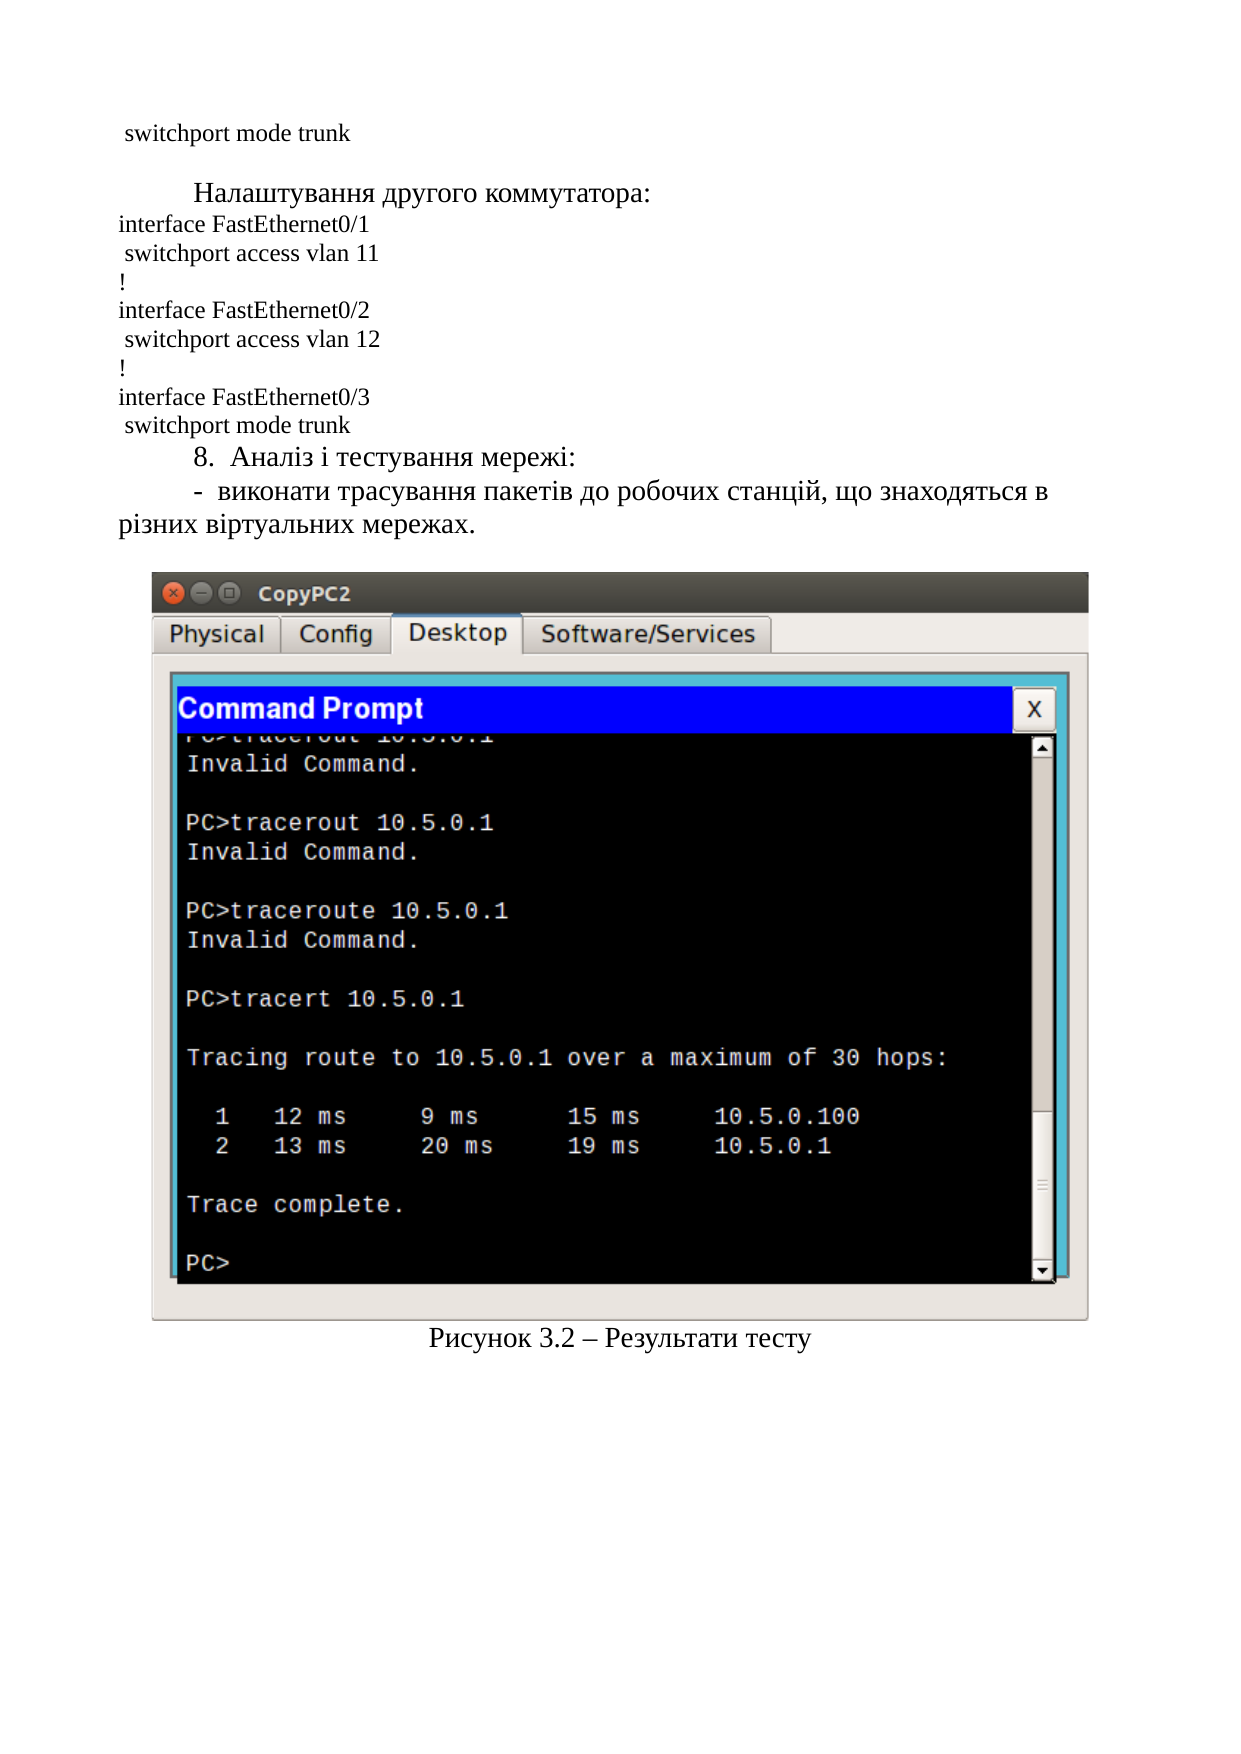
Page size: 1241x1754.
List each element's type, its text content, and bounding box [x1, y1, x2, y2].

text ! [118, 353, 1122, 382]
text switchport mode trunk [118, 410, 1122, 439]
text interface FastEthernet0/3 [118, 382, 1122, 410]
text switchport access vlan 12 [118, 324, 1122, 353]
text 8. Аналіз і тестування мережі: [118, 439, 1122, 473]
text switchport access vlan 11 [118, 238, 1122, 267]
text - виконати трасування пакетів до робочих станцій, що знаходяться в різних віртуальних мережах. [118, 473, 1122, 540]
text interface FastEthernet0/2 [118, 295, 1122, 324]
picture [151, 572, 1089, 1321]
text switchport mode trunk [118, 118, 1122, 147]
text ! [118, 267, 1122, 295]
text Рисунок 3.2 – Результати тесту [118, 573, 1122, 1354]
text Налаштування другого коммутатора: [118, 176, 1122, 209]
text interface FastEthernet0/1 [118, 209, 1122, 238]
